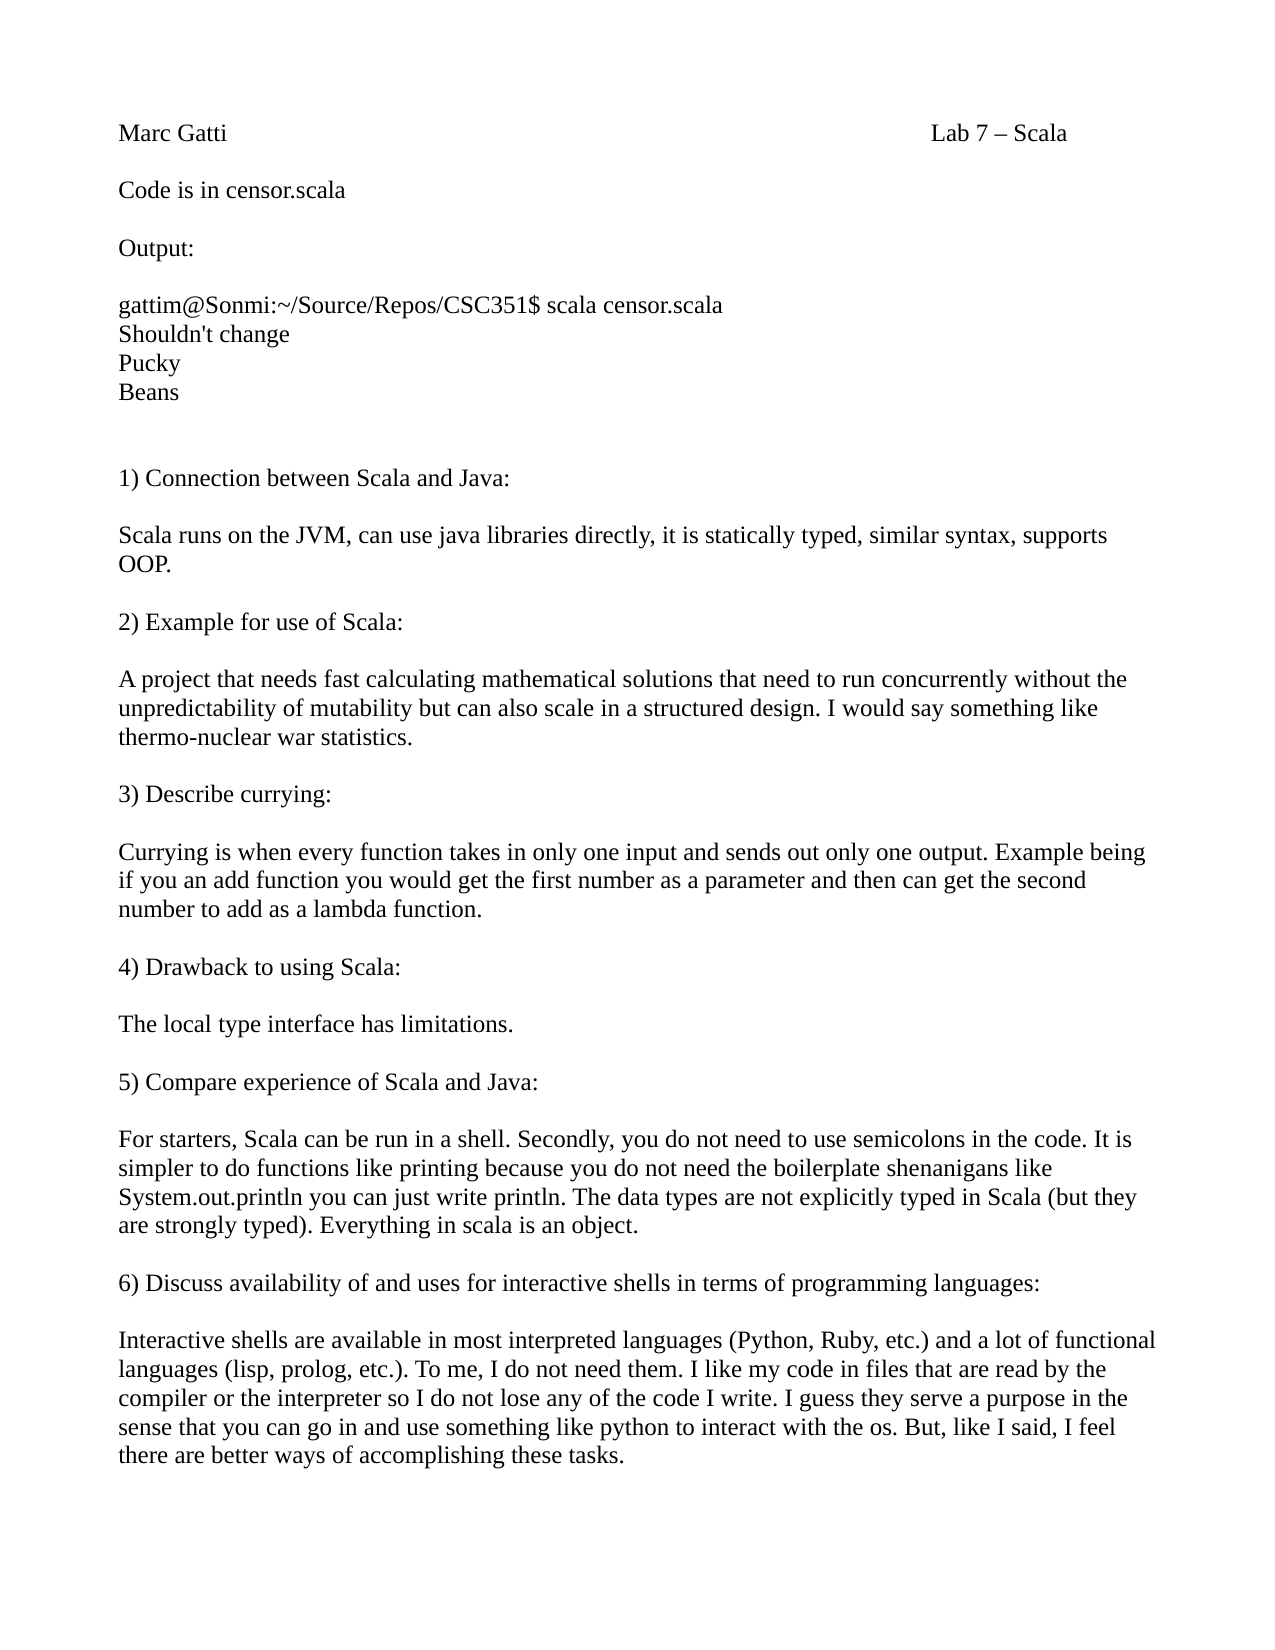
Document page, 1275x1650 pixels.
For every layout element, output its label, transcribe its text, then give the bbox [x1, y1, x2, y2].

text 5) Compare experience of Scala and Java: [118, 1067, 1157, 1096]
text Shouldn't change [118, 319, 1157, 348]
text Marc Gatti Lab 7 – Scala [118, 118, 1157, 147]
text 4) Drawback to using Scala: [118, 952, 1157, 981]
text Currying is when every function takes in only one input and sends out only one output. Example being if you an add function you would get the first number as a parameter and then can get the second number to add as a lambda function. [118, 837, 1157, 923]
text Output: [118, 233, 1157, 262]
text Interactive shells are available in most interpreted languages (Python, Ruby, etc.) and a lot of functional languages (lisp, prolog, etc.). To me, I do not need them. I like my code in files that are read by the compiler or the interpreter so I do not lose any of the code I write. I guess they serve a purpose in the sense that you can go in and use something like python to interact with the os. But, like I said, I feel there are better ways of accomplishing these tasks. [118, 1326, 1157, 1469]
text Code is in censor.scala [118, 176, 1157, 204]
text A project that needs fast calculating mathematical solutions that need to run concurrently without the unpredictability of mutability but can also scale in a structured design. I would say something like thermo-nuclear war statistics. [118, 664, 1157, 751]
text 1) Connection between Scala and Java: [118, 463, 1157, 492]
text 3) Describe currying: [118, 779, 1157, 808]
text 6) Discuss availability of and uses for interactive shells in terms of programming languages: [118, 1268, 1157, 1297]
text The local type interface has limitations. [118, 1009, 1157, 1038]
text Beans [118, 377, 1157, 406]
text Scala runs on the JVM, can use java libraries directly, it is statically typed, similar syntax, supports OOP. [118, 521, 1157, 578]
text Pucky [118, 348, 1157, 377]
text 2) Example for use of Scala: [118, 607, 1157, 636]
text gattim@Sonmi:~/Source/Repos/CSC351$ scala censor.scala [118, 291, 1157, 319]
text For starters, Scala can be run in a shell. Secondly, you do not need to use semicolons in the code. It is simpler to do functions like printing because you do not need the boilerplate shenanigans like System.out.println you can just write println. The data types are not explicitly typed in Scala (but they are strongly typed). Everything in scala is an object. [118, 1124, 1157, 1239]
